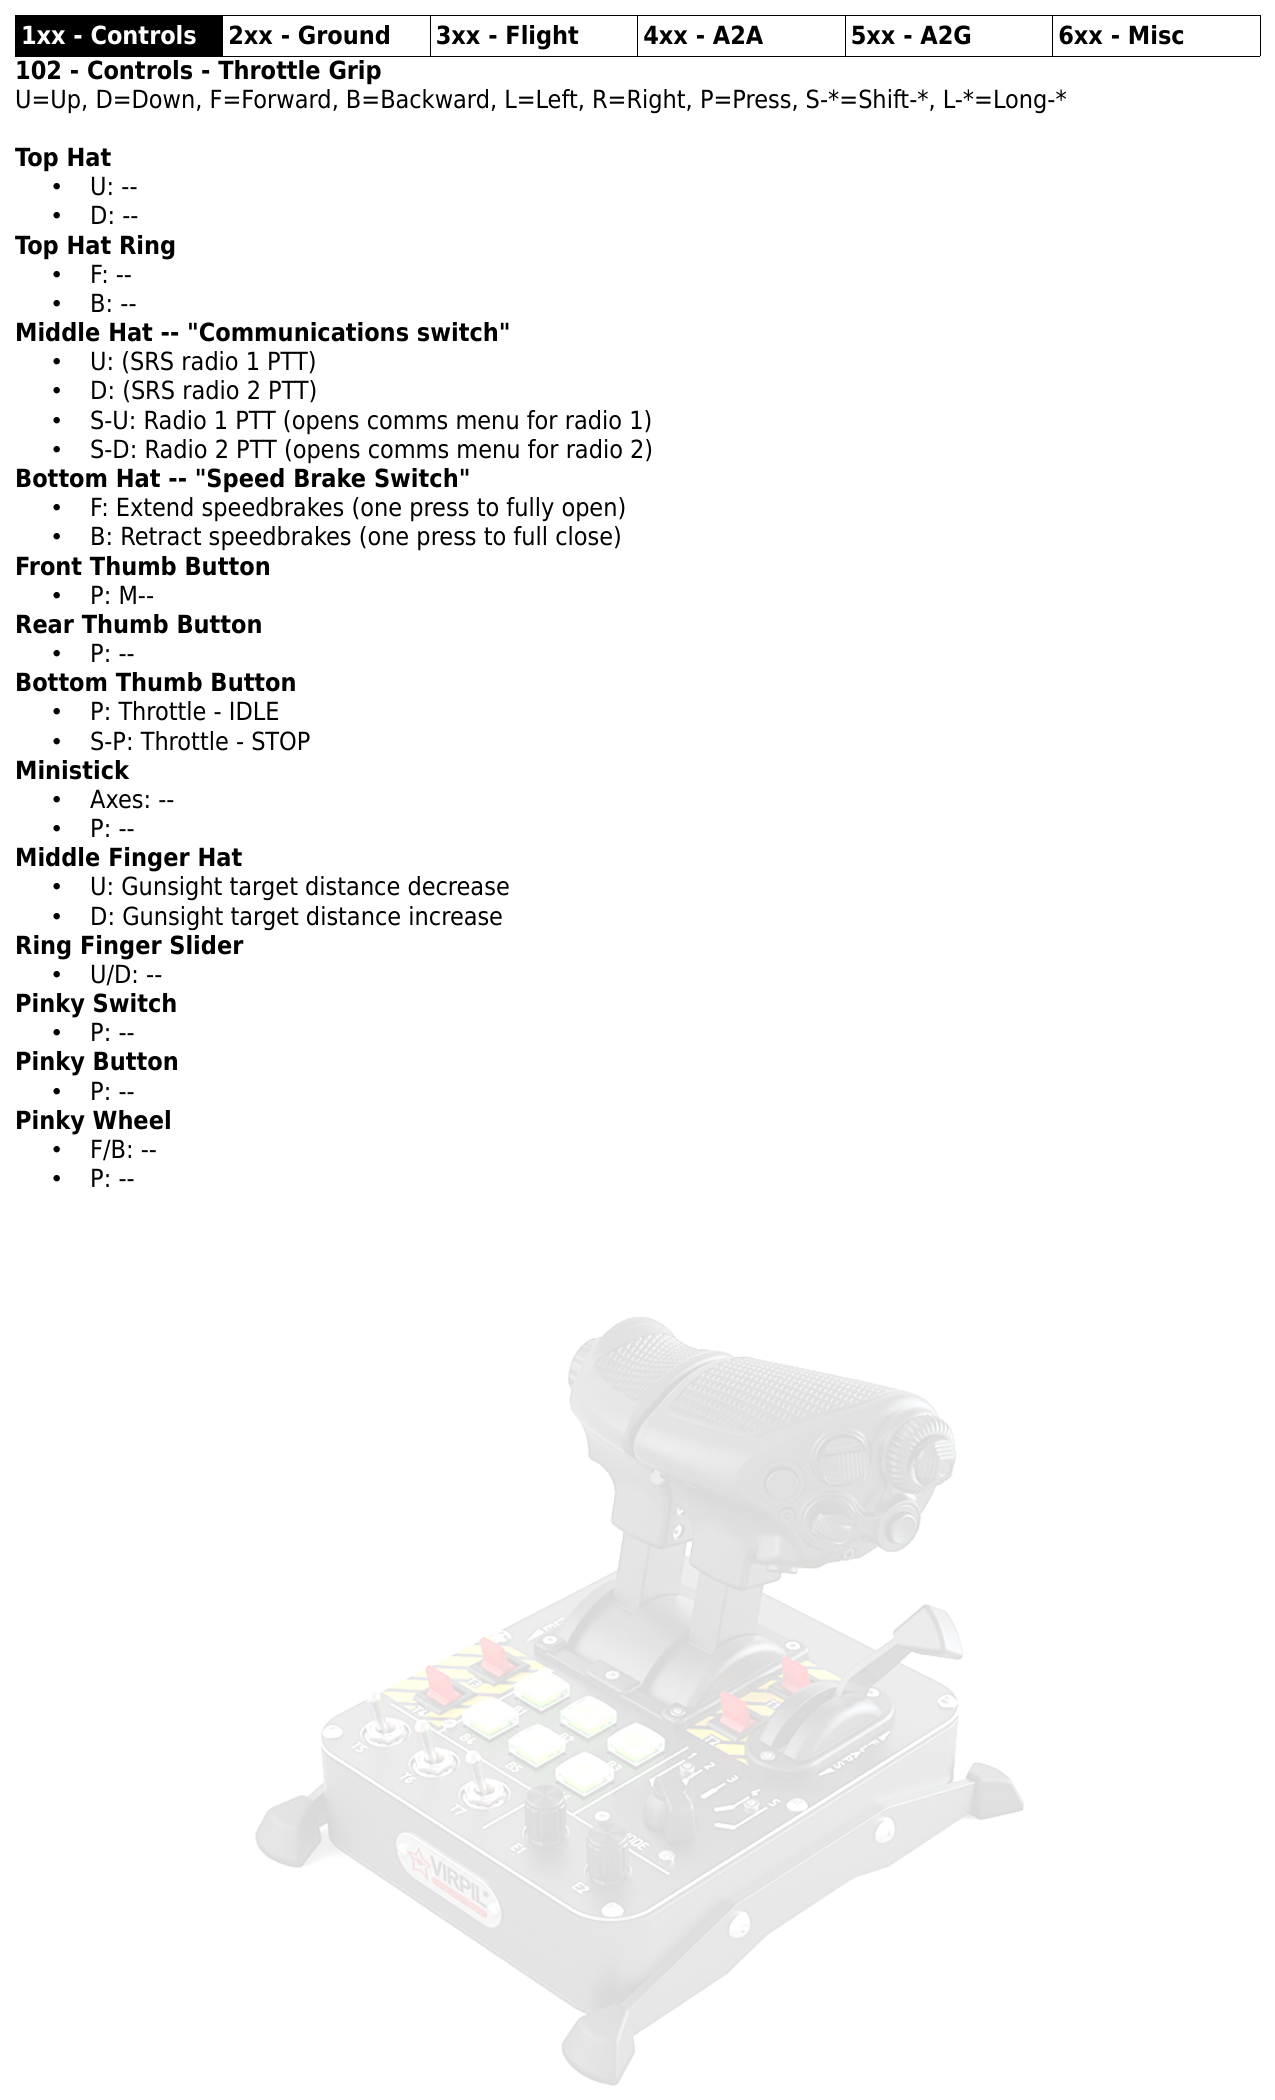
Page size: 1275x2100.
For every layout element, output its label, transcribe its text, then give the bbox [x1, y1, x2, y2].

table_header 5xx - A2G [846, 16, 1052, 56]
list S-P: Throttle - STOP [52, 727, 1260, 756]
text Ring Finger Slider [15, 931, 1260, 960]
text U=Up, D=Down, F=Forward, B=Backward, L=Left, R=Right, P=Press, S-*=Shift-*, L-*=Long-* [15, 85, 1260, 114]
list U: (SRS radio 1 PTT) [52, 347, 1260, 377]
list F/B: -- [52, 1135, 1260, 1164]
list P: -- [52, 814, 1260, 843]
text Bottom Hat -- "Speed Brake Switch" [15, 464, 1260, 493]
text Pinky Wheel [15, 1106, 1260, 1135]
list P: -- [52, 1018, 1260, 1047]
text 102 - Controls - Throttle Grip [15, 57, 1260, 85]
text Middle Hat -- "Communications switch" [15, 318, 1260, 347]
list D: -- [52, 202, 1260, 231]
table_header 4xx - A2A [638, 16, 845, 56]
list B: Retract speedbrakes (one press to full close) [52, 522, 1260, 552]
list B: -- [52, 289, 1260, 318]
table_header 3xx - Flight [431, 16, 637, 56]
text Middle Finger Hat [15, 843, 1260, 872]
list P: -- [52, 1077, 1260, 1106]
list P: -- [52, 639, 1260, 668]
list U/D: -- [52, 960, 1260, 989]
text Pinky Switch [15, 989, 1260, 1018]
text Front Thumb Button [15, 552, 1260, 581]
text Pinky Button [15, 1047, 1260, 1077]
text Top Hat [15, 143, 1260, 172]
table_header 2xx - Ground [223, 16, 430, 56]
list S-U: Radio 1 PTT (opens comms menu for radio 1) [52, 406, 1260, 435]
list F: Extend speedbrakes (one press to fully open) [52, 493, 1260, 522]
list D: Gunsight target distance increase [52, 902, 1260, 931]
list S-D: Radio 2 PTT (opens comms menu for radio 2) [52, 435, 1260, 464]
text Bottom Thumb Button [15, 668, 1260, 697]
text Rear Thumb Button [15, 610, 1260, 639]
table_header 6xx - Misc [1053, 16, 1260, 56]
list Axes: -- [52, 785, 1260, 814]
list U: Gunsight target distance decrease [52, 872, 1260, 902]
table_header 1xx - Controls [16, 16, 222, 56]
text Top Hat Ring [15, 231, 1260, 260]
list D: (SRS radio 2 PTT) [52, 377, 1260, 406]
text Ministick [15, 756, 1260, 785]
list P: -- [52, 1164, 1260, 1193]
list P: M-- [52, 581, 1260, 610]
list U: -- [52, 172, 1260, 202]
list F: -- [52, 260, 1260, 289]
list P: Throttle - IDLE [52, 697, 1260, 727]
